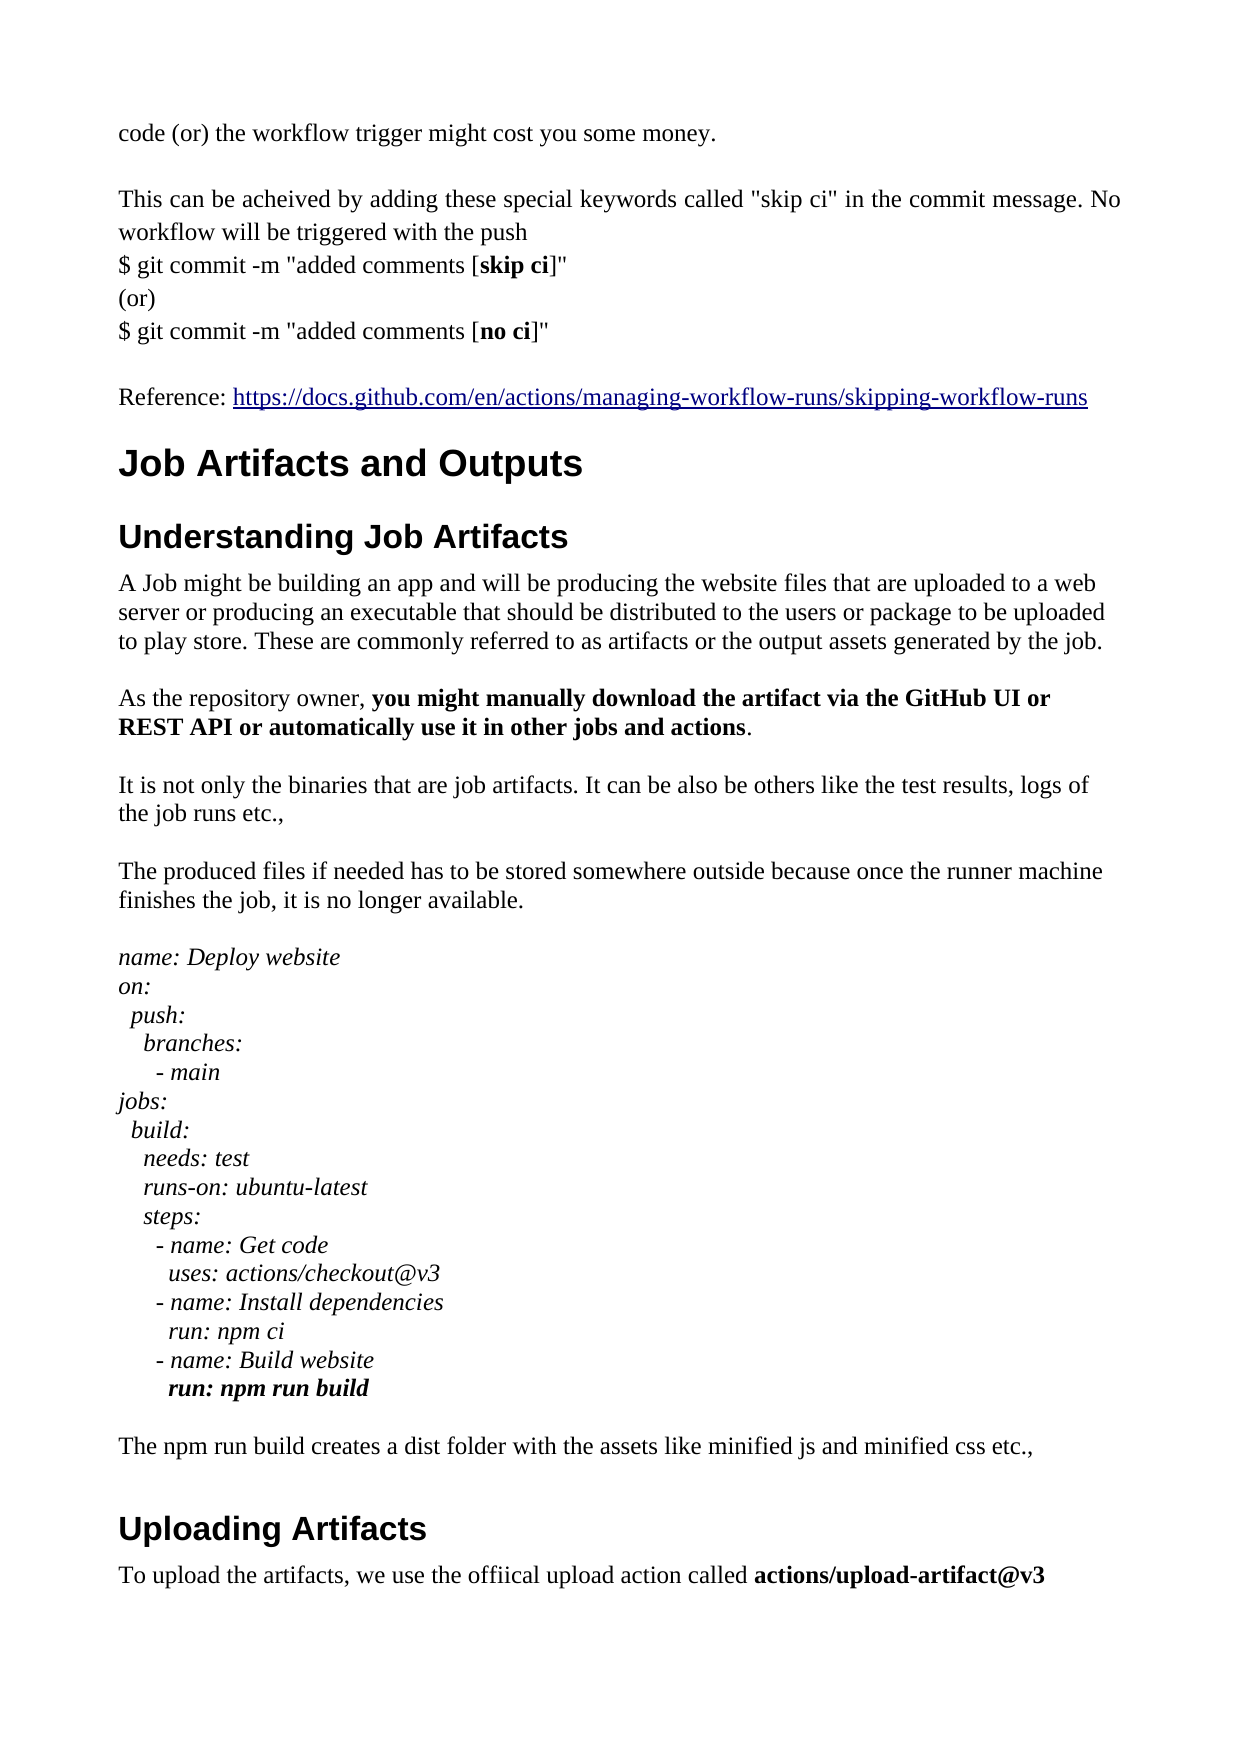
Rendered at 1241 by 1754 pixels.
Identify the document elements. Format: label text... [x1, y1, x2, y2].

subtitle Uploading Artifacts [118, 1509, 1122, 1548]
text jobs: [118, 1086, 1122, 1115]
text needs: test [118, 1143, 1122, 1172]
text (or) [118, 283, 1122, 312]
text A Job might be building an app and will be producing the website files that are uploaded to a web server or producing an executable that should be distributed to the users or package to be uploaded to play store. These are commonly referred to as artifacts or the output assets generated by the job. [118, 568, 1122, 655]
text $ git commit -m "added comments [skip ci]" [118, 250, 1122, 279]
text run: npm ci [118, 1316, 1122, 1345]
text on: [118, 971, 1122, 1000]
text push: [118, 1000, 1122, 1028]
text The produced files if needed has to be stored somewhere outside because once the runner machine finishes the job, it is no longer available. [118, 856, 1122, 913]
text It is not only the binaries that are job artifacts. It can be also be others like the test results, logs of the job runs etc., [118, 770, 1122, 827]
text - main [118, 1057, 1122, 1086]
text - name: Build website [118, 1345, 1122, 1373]
text steps: [118, 1201, 1122, 1230]
text runs-on: ubuntu-latest [118, 1172, 1122, 1201]
text - name: Get code [118, 1230, 1122, 1258]
text This can be acheived by adding these special keywords called "skip ci" in the commit message. No workflow will be triggered with the push [118, 184, 1122, 246]
text build: [118, 1115, 1122, 1143]
text Reference: https://docs.github.com/en/actions/managing-workflow-runs/skipping-workflow-runs [118, 382, 1122, 411]
text run: npm run build [118, 1373, 1122, 1402]
text The npm run build creates a dist folder with the assets like minified js and minified css etc., [118, 1431, 1122, 1460]
text branches: [118, 1028, 1122, 1057]
text uses: actions/checkout@v3 [118, 1258, 1122, 1287]
text To upload the artifacts, we use the offiical upload action called actions/upload-artifact@v3 [118, 1560, 1122, 1589]
text code (or) the workflow trigger might cost you some money. [118, 118, 1122, 147]
text As the repository owner, you might manually download the artifact via the GitHub UI or REST API or automatically use it in other jobs and actions. [118, 683, 1122, 741]
subtitle Job Artifacts and Outputs [118, 440, 1122, 484]
text name: Deploy website [118, 942, 1122, 971]
text $ git commit -m "added comments [no ci]" [118, 316, 1122, 345]
text - name: Install dependencies [118, 1287, 1122, 1316]
subtitle Understanding Job Artifacts [118, 517, 1122, 556]
